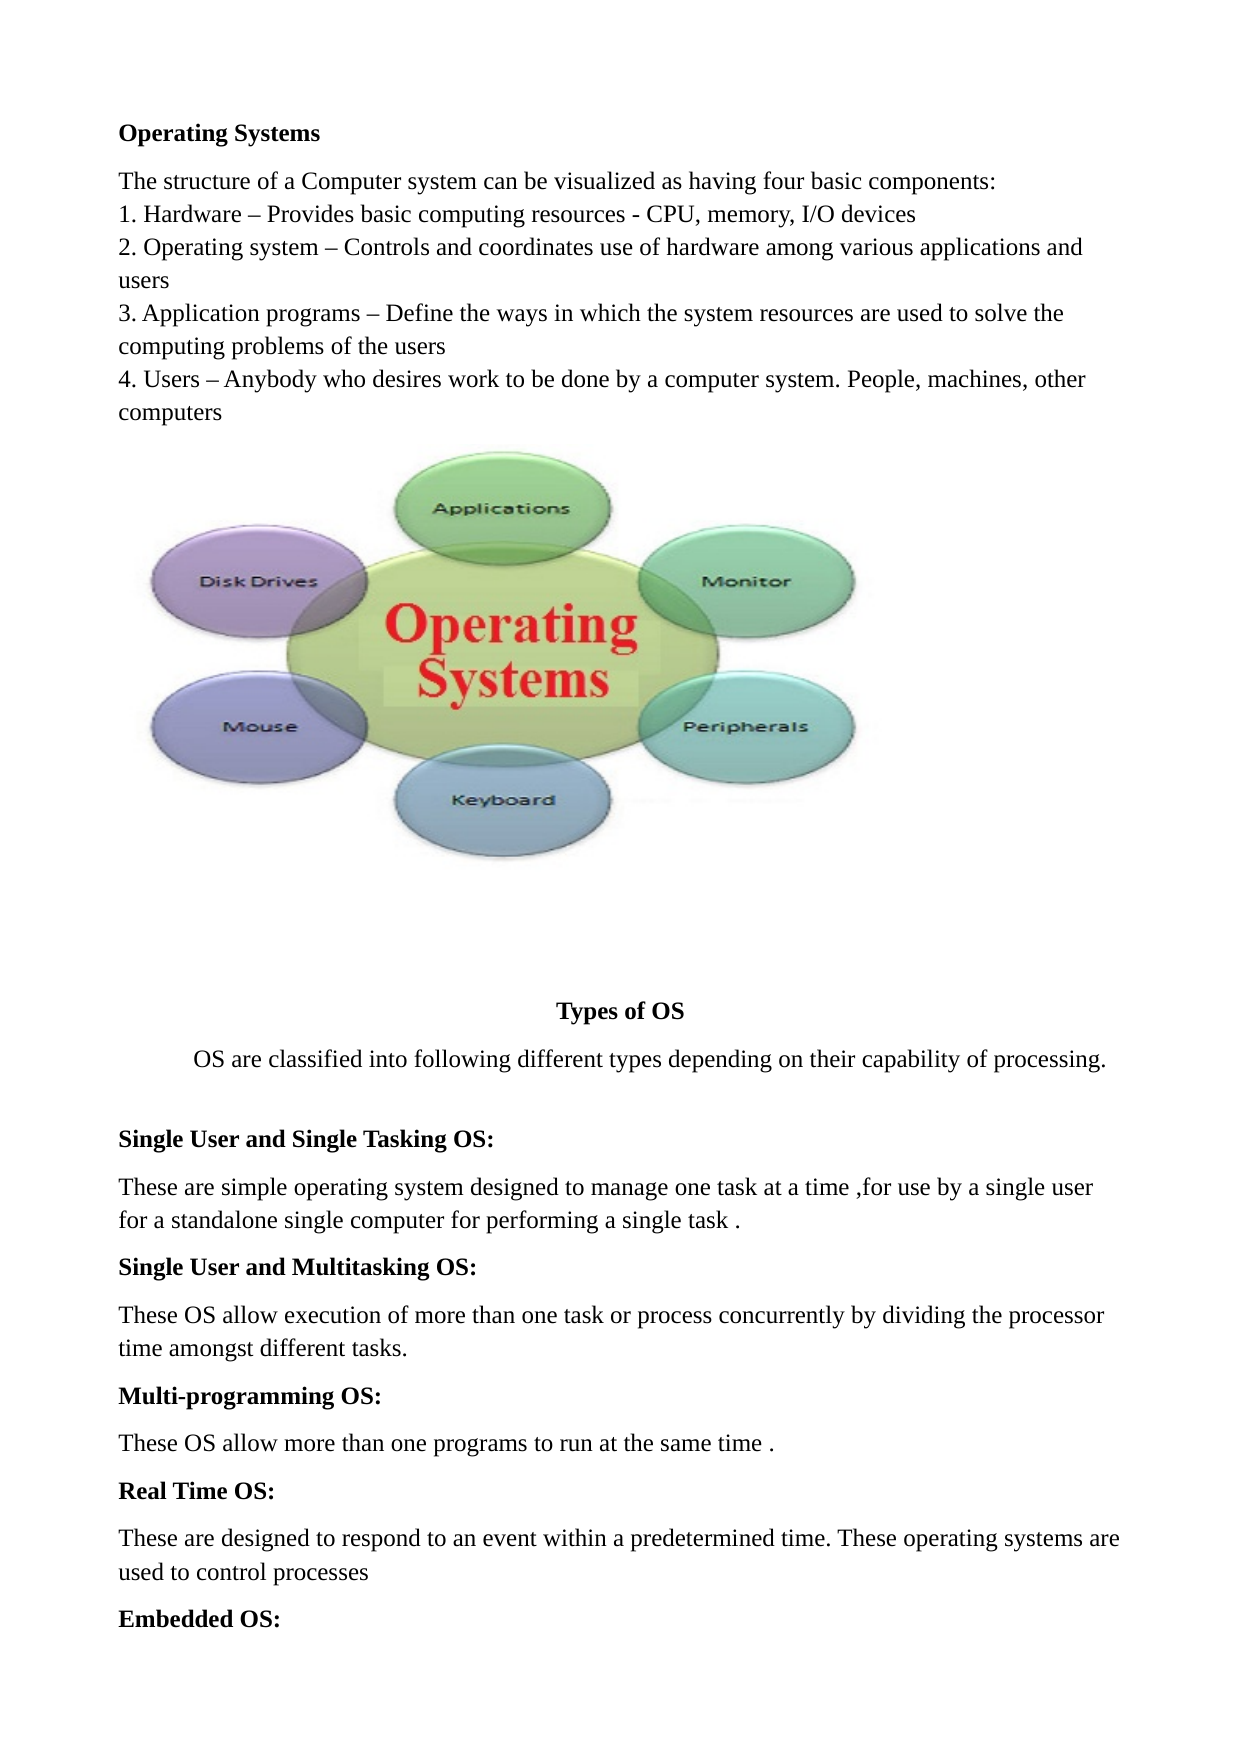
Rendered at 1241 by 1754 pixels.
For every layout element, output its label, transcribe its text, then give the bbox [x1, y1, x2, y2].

text Operating Systems [118, 118, 1122, 147]
text Real Time OS: [118, 1476, 1122, 1505]
text Multi-programming OS: [118, 1381, 1122, 1409]
text The structure of a Computer system can be visualized as having four basic components: 1. Hardware – Provides basic computing resources - CPU, memory, I/O devices 2. Operating system – Controls and coordinates use of hardware among various applications and users 3. Application programs – Define the ways in which the system resources are used to solve the computing problems of the users 4. Users – Anybody who desires work to be done by a computer system. People, machines, other computers [118, 166, 1122, 426]
text Embedded OS: [118, 1604, 1122, 1633]
picture [118, 444, 900, 882]
text Single User and Single Tasking OS: [118, 1124, 1122, 1153]
text These are designed to respond to an event within a predetermined time. These operating systems are used to control processes [118, 1523, 1122, 1585]
text Single User and Multitasking OS: [118, 1252, 1122, 1281]
text These OS allow more than one programs to run at the same time . [118, 1428, 1122, 1457]
text These are simple operating system designed to manage one task at a time ,for use by a single user for a standalone single computer for performing a single task . [118, 1172, 1122, 1234]
text Types of OS [118, 996, 1122, 1025]
text These OS allow execution of more than one task or process concurrently by dividing the processor time amongst different tasks. [118, 1300, 1122, 1362]
text OS are classified into following different types depending on their capability of processing. [118, 1044, 1122, 1105]
